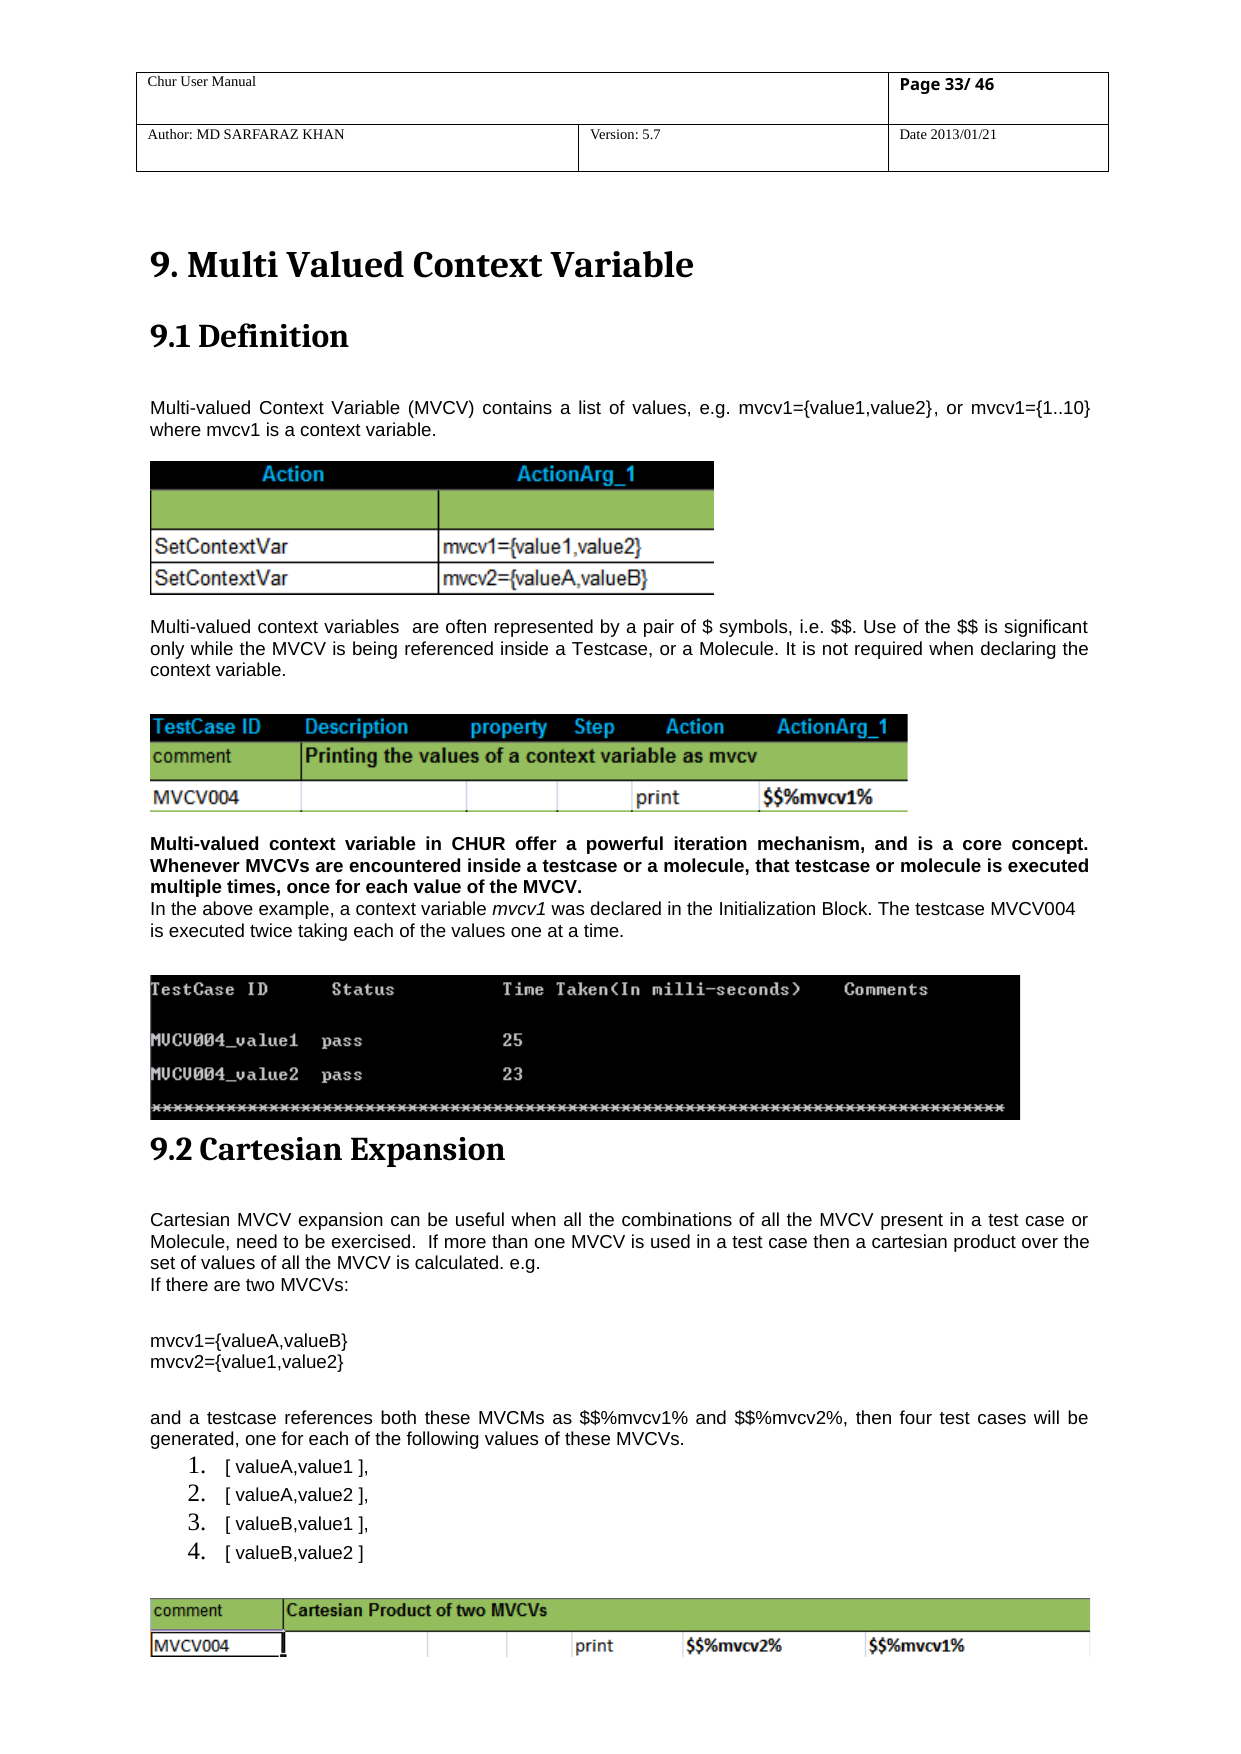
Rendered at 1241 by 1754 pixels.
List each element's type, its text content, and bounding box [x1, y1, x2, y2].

subtitle 9.2 Cartesian Expansion [150, 1130, 1090, 1168]
picture [150, 1598, 1091, 1657]
text Cartesian MVCV expansion can be useful when all the combinations of all the MVCV present in a test case or Molecule, need to be exercised. If more than one MVCV is used in a test case then a cartesian product over the set of values of all the MVCV is calculated. e.g. [150, 1209, 1090, 1274]
subtitle 9. Multi Valued Context Variable [150, 243, 1090, 287]
picture [150, 714, 908, 812]
text Multi-valued Context Variable (MVCV) contains a list of values, e.g. mvcv1={value1,value2}, or mvcv1={1..10} where mvcv1 is a context variable. [150, 397, 1090, 440]
text If there are two MVCVs: [150, 1274, 1090, 1295]
text In the above example, a context variable mvcv1 was declared in the Initialization Block. The testcase MVCV004 is executed twice taking each of the values one at a time. [150, 898, 1090, 941]
list [ valueB,value2 ] [187, 1536, 1090, 1565]
text mvcv1={valueA,valueB} [150, 1329, 1090, 1351]
text Multi-valued context variables are often represented by a pair of $ symbols, i.e. $$. Use of the $$ is significant only while the MVCV is being referenced inside a Testcase, or a Molecule. It is not required when declaring the context variable. [150, 616, 1090, 681]
list [ valueB,value1 ], [187, 1507, 1090, 1536]
subtitle 9.1 Definition [150, 318, 1090, 356]
text and a testcase references both these MVCMs as $$%mvcv1% and $$%mvcv2%, then four test cases will be generated, one for each of the following values of these MVCVs. [150, 1407, 1090, 1450]
list [ valueA,value2 ], [187, 1478, 1090, 1507]
picture [150, 975, 1021, 1120]
text Multi-valued context variable in CHUR offer a powerful iteration mechanism, and is a core concept. Whenever MVCVs are encountered inside a testcase or a molecule, that testcase or molecule is executed multiple times, once for each value of the MVCV. [150, 833, 1090, 898]
text mvcv2={value1,value2} [150, 1351, 1090, 1372]
list [ valueA,value1 ], [187, 1450, 1090, 1478]
picture [150, 461, 714, 595]
